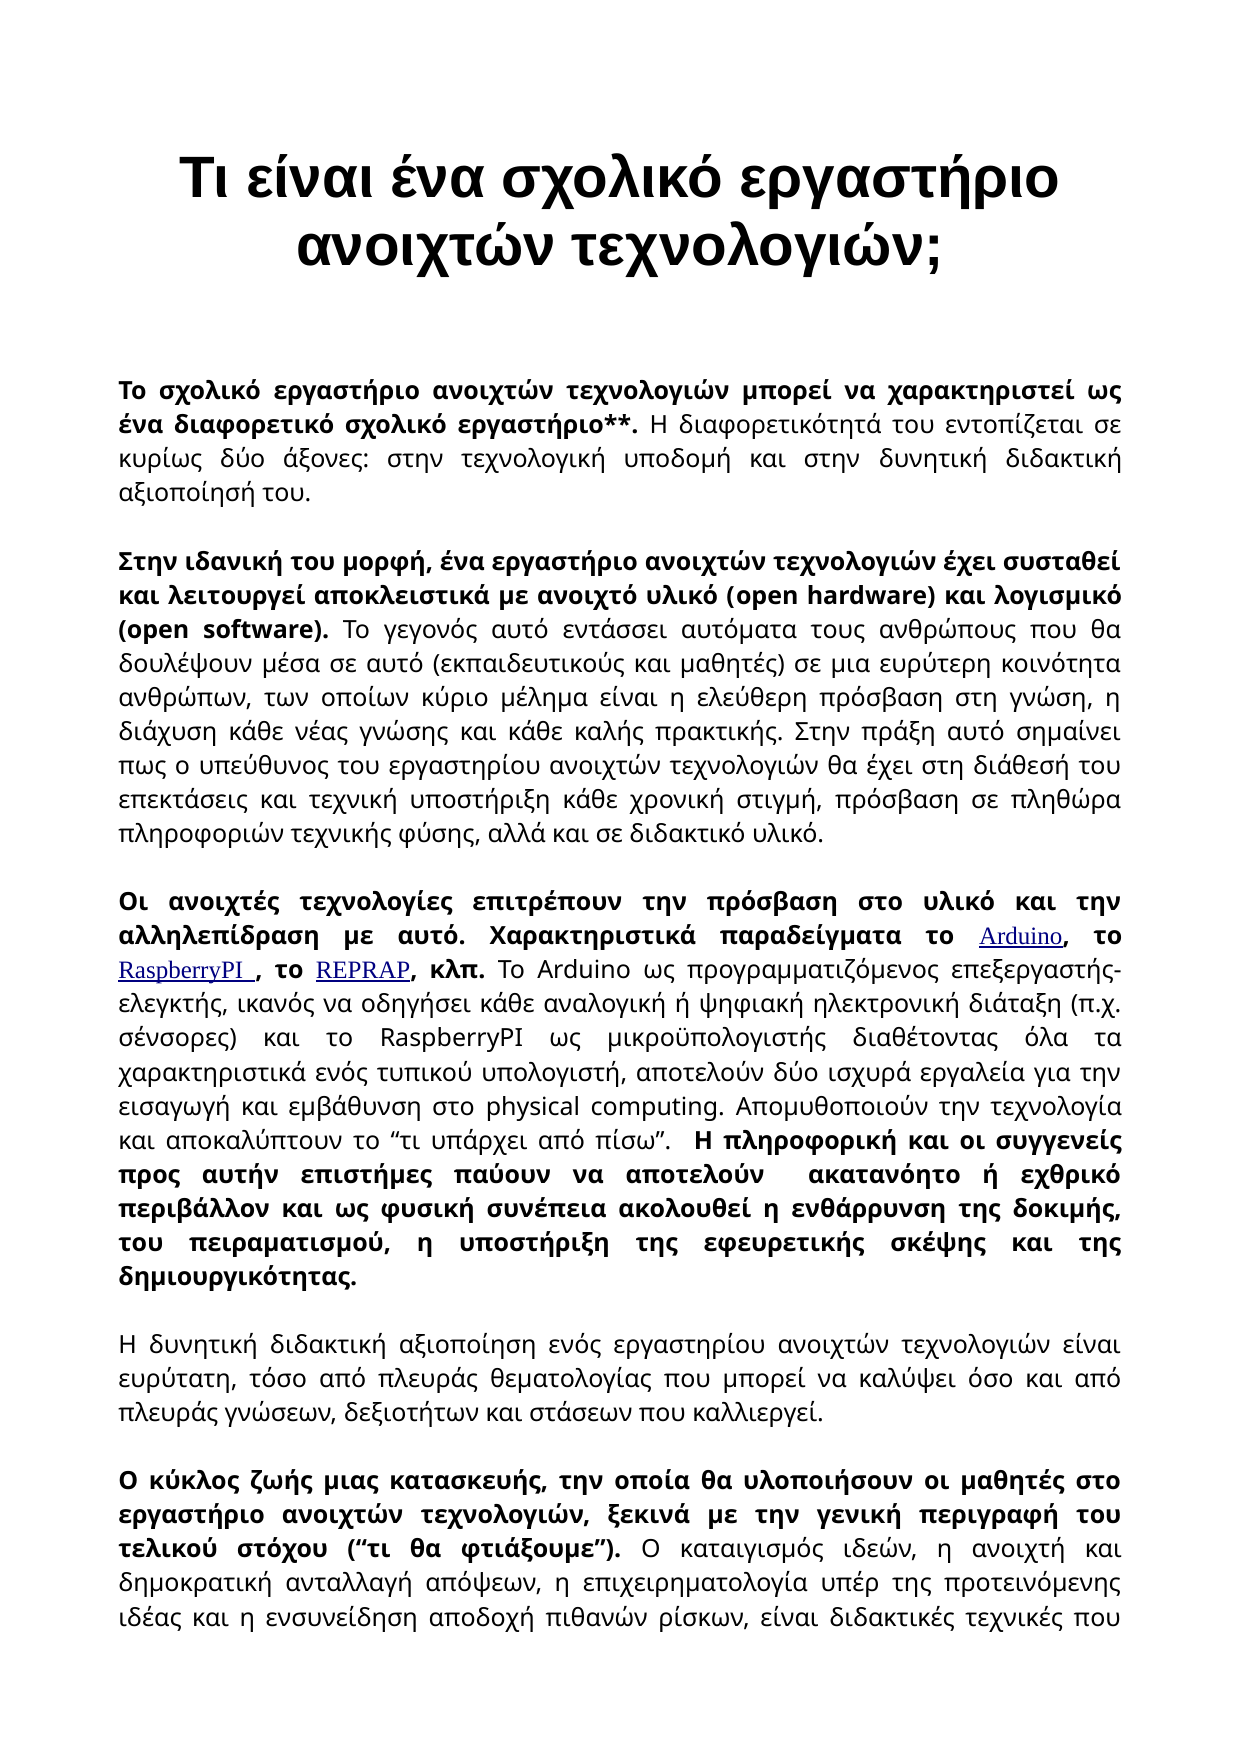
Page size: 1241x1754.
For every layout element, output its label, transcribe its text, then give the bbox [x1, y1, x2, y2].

text Οι ανοιχτές τεχνολογίες επιτρέπουν την πρόσβαση στο υλικό και την αλληλεπίδραση με αυτό. Χαρακτηριστικά παραδείγματα το Arduino, το RaspberryPI , το REPRAP, κλπ. Το Arduino ως προγραμματιζόμενος επεξεργαστής-ελεγκτής, ικανός να οδηγήσει κάθε αναλογική ή ψηφιακή ηλεκτρονική διάταξη (π.χ. σένσορες) και το RaspberryPI ως μικροϋπολογιστής διαθέτοντας όλα τα χαρακτηριστικά ενός τυπικού υπολογιστή, αποτελούν δύο ισχυρά εργαλεία για την εισαγωγή και εμβάθυνση στο physical computing. Απομυθοποιούν την τεχνολογία και αποκαλύπτουν το “τι υπάρχει από πίσω”. Η πληροφορική και οι συγγενείς προς αυτήν επιστήμες παύουν να αποτελούν ακατανόητο ή εχθρικό περιβάλλον και ως φυσική συνέπεια ακολουθεί η ενθάρρυνση της δοκιμής, του πειραματισμού, η υποστήριξη της εφευρετικής σκέψης και της δημιουργικότητας. [118, 884, 1122, 1293]
text Η δυνητική διδακτική αξιοποίηση ενός εργαστηρίου ανοιχτών τεχνολογιών είναι ευρύτατη, τόσο από πλευράς θεματολογίας που μπορεί να καλύψει όσο και από πλευράς γνώσεων, δεξιοτήτων και στάσεων που καλλιεργεί. [118, 1327, 1122, 1429]
text Το σχολικό εργαστήριο ανοιχτών τεχνολογιών μπορεί να χαρακτηριστεί ως ένα διαφορετικό σχολικό εργαστήριο**. Η διαφορετικότητά του εντοπίζεται σε κυρίως δύο άξονες: στην τεχνολογική υποδομή και στην δυνητική διδακτική αξιοποίησή του. [118, 373, 1122, 509]
title Τι είναι ένα σχολικό εργαστήριο ανοιχτών τεχνολογιών; [118, 143, 1122, 277]
text Ο κύκλος ζωής μιας κατασκευής, την οποία θα υλοποιήσουν οι μαθητές στο εργαστήριο ανοιχτών τεχνολογιών, ξεκινά με την γενική περιγραφή του τελικού στόχου (“τι θα φτιάξουμε”). Ο καταιγισμός ιδεών, η ανοιχτή και δημοκρατική ανταλλαγή απόψεων, η επιχειρηματολογία υπέρ της προτεινόμενης ιδέας και η ενσυνείδηση αποδοχή πιθανών ρίσκων, είναι διδακτικές τεχνικές που [118, 1463, 1122, 1633]
text Στην ιδανική του μορφή, ένα εργαστήριο ανοιχτών τεχνολογιών έχει συσταθεί και λειτουργεί αποκλειστικά με ανοιχτό υλικό (open hardware) και λογισμικό (open software). Το γεγονός αυτό εντάσσει αυτόματα τους ανθρώπους που θα δουλέψουν μέσα σε αυτό (εκπαιδευτικούς και μαθητές) σε μια ευρύτερη κοινότητα ανθρώπων, των οποίων κύριο μέλημα είναι η ελεύθερη πρόσβαση στη γνώση, η διάχυση κάθε νέας γνώσης και κάθε καλής πρακτικής. Στην πράξη αυτό σημαίνει πως ο υπεύθυνος του εργαστηρίου ανοιχτών τεχνολογιών θα έχει στη διάθεσή του επεκτάσεις και τεχνική υποστήριξη κάθε χρονική στιγμή, πρόσβαση σε πληθώρα πληροφοριών τεχνικής φύσης, αλλά και σε διδακτικό υλικό. [118, 543, 1122, 850]
